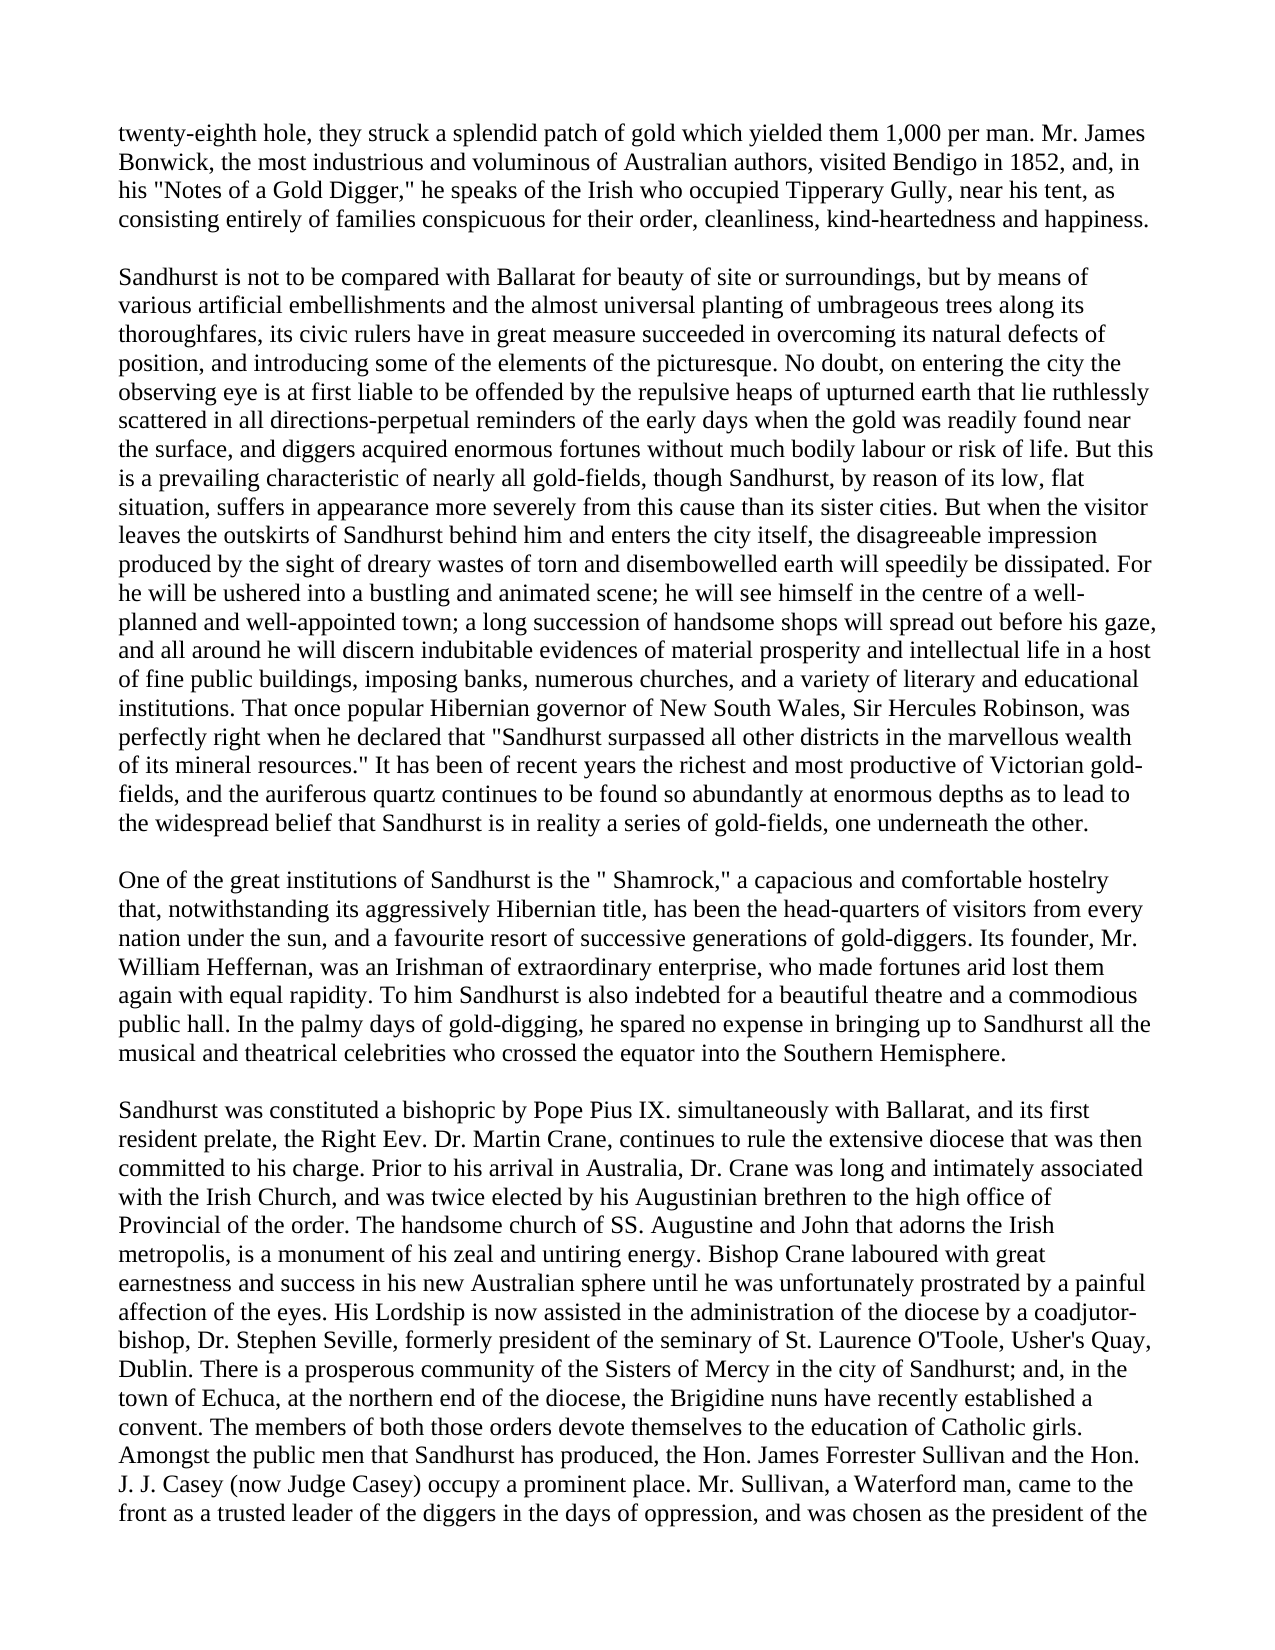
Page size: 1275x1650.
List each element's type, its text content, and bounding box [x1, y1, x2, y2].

text Sandhurst is not to be compared with Ballarat for beauty of site or surroundings, but by means of various artificial embellishments and the almost universal planting of umbrageous trees along its thoroughfares, its civic rulers have in great measure succeeded in overcoming its natural defects of position, and introducing some of the elements of the picturesque. No doubt, on entering the city the observing eye is at first liable to be offended by the repulsive heaps of upturned earth that lie ruthlessly scattered in all directions-perpetual reminders of the early days when the gold was readily found near the surface, and diggers acquired enormous fortunes without much bodily labour or risk of life. But this is a prevailing characteristic of nearly all gold-fields, though Sandhurst, by reason of its low, flat situation, suffers in appearance more severely from this cause than its sister cities. But when the visitor leaves the outskirts of Sandhurst behind him and enters the city itself, the disagreeable impression produced by the sight of dreary wastes of torn and disembowelled earth will speedily be dissipated. For he will be ushered into a bustling and animated scene; he will see himself in the centre of a well-planned and well-appointed town; a long succession of handsome shops will spread out before his gaze, and all around he will discern indubitable evidences of material prosperity and intellectual life in a host of fine public buildings, imposing banks, numerous churches, and a variety of literary and educational institutions. That once popular Hibernian governor of New South Wales, Sir Hercules Robinson, was perfectly right when he declared that "Sandhurst surpassed all other districts in the marvellous wealth of its mineral resources." It has been of recent years the richest and most productive of Victorian gold-fields, and the auriferous quartz continues to be found so abundantly at enormous depths as to lead to the widespread belief that Sandhurst is in reality a series of gold-fields, one underneath the other. [118, 262, 1157, 837]
text One of the great institutions of Sandhurst is the " Shamrock," a capacious and comfortable hostelry that, notwithstanding its aggressively Hibernian title, has been the head-quarters of visitors from every nation under the sun, and a favourite resort of successive generations of gold-diggers. Its founder, Mr. William Heffernan, was an Irishman of extraordinary enterprise, who made fortunes arid lost them again with equal rapidity. To him Sandhurst is also indebted for a beautiful theatre and a commodious public hall. In the palmy days of gold-digging, he spared no expense in bringing up to Sandhurst all the musical and theatrical celebrities who crossed the equator into the Southern Hemisphere. [118, 866, 1157, 1067]
text Sandhurst was constituted a bishopric by Pope Pius IX. simultaneously with Ballarat, and its first resident prelate, the Right Eev. Dr. Martin Crane, continues to rule the extensive diocese that was then committed to his charge. Prior to his arrival in Australia, Dr. Crane was long and intimately associated with the Irish Church, and was twice elected by his Augustinian brethren to the high office of Provincial of the order. The handsome church of SS. Augustine and John that adorns the Irish metropolis, is a monument of his zeal and untiring energy. Bishop Crane laboured with great earnestness and success in his new Australian sphere until he was unfortunately prostrated by a painful affection of the eyes. His Lordship is now assisted in the administration of the diocese by a coadjutor-bishop, Dr. Stephen Seville, formerly president of the seminary of St. Laurence O'Toole, Usher's Quay, Dublin. There is a prosperous community of the Sisters of Mercy in the city of Sandhurst; and, in the town of Echuca, at the northern end of the diocese, the Brigidine nuns have recently established a convent. The members of both those orders devote themselves to the education of Catholic girls. Amongst the public men that Sandhurst has produced, the Hon. James Forrester Sullivan and the Hon. J. J. Casey (now Judge Casey) occupy a prominent place. Mr. Sullivan, a Waterford man, came to the front as a trusted leader of the diggers in the days of oppression, and was chosen as the president of the [118, 1096, 1157, 1527]
text twenty-eighth hole, they struck a splendid patch of gold which yielded them 1,000 per man. Mr. James Bonwick, the most industrious and voluminous of Australian authors, visited Bendigo in 1852, and, in his "Notes of a Gold Digger," he speaks of the Irish who occupied Tipperary Gully, near his tent, as consisting entirely of families conspicuous for their order, cleanliness, kind-heartedness and happiness. [118, 118, 1157, 233]
